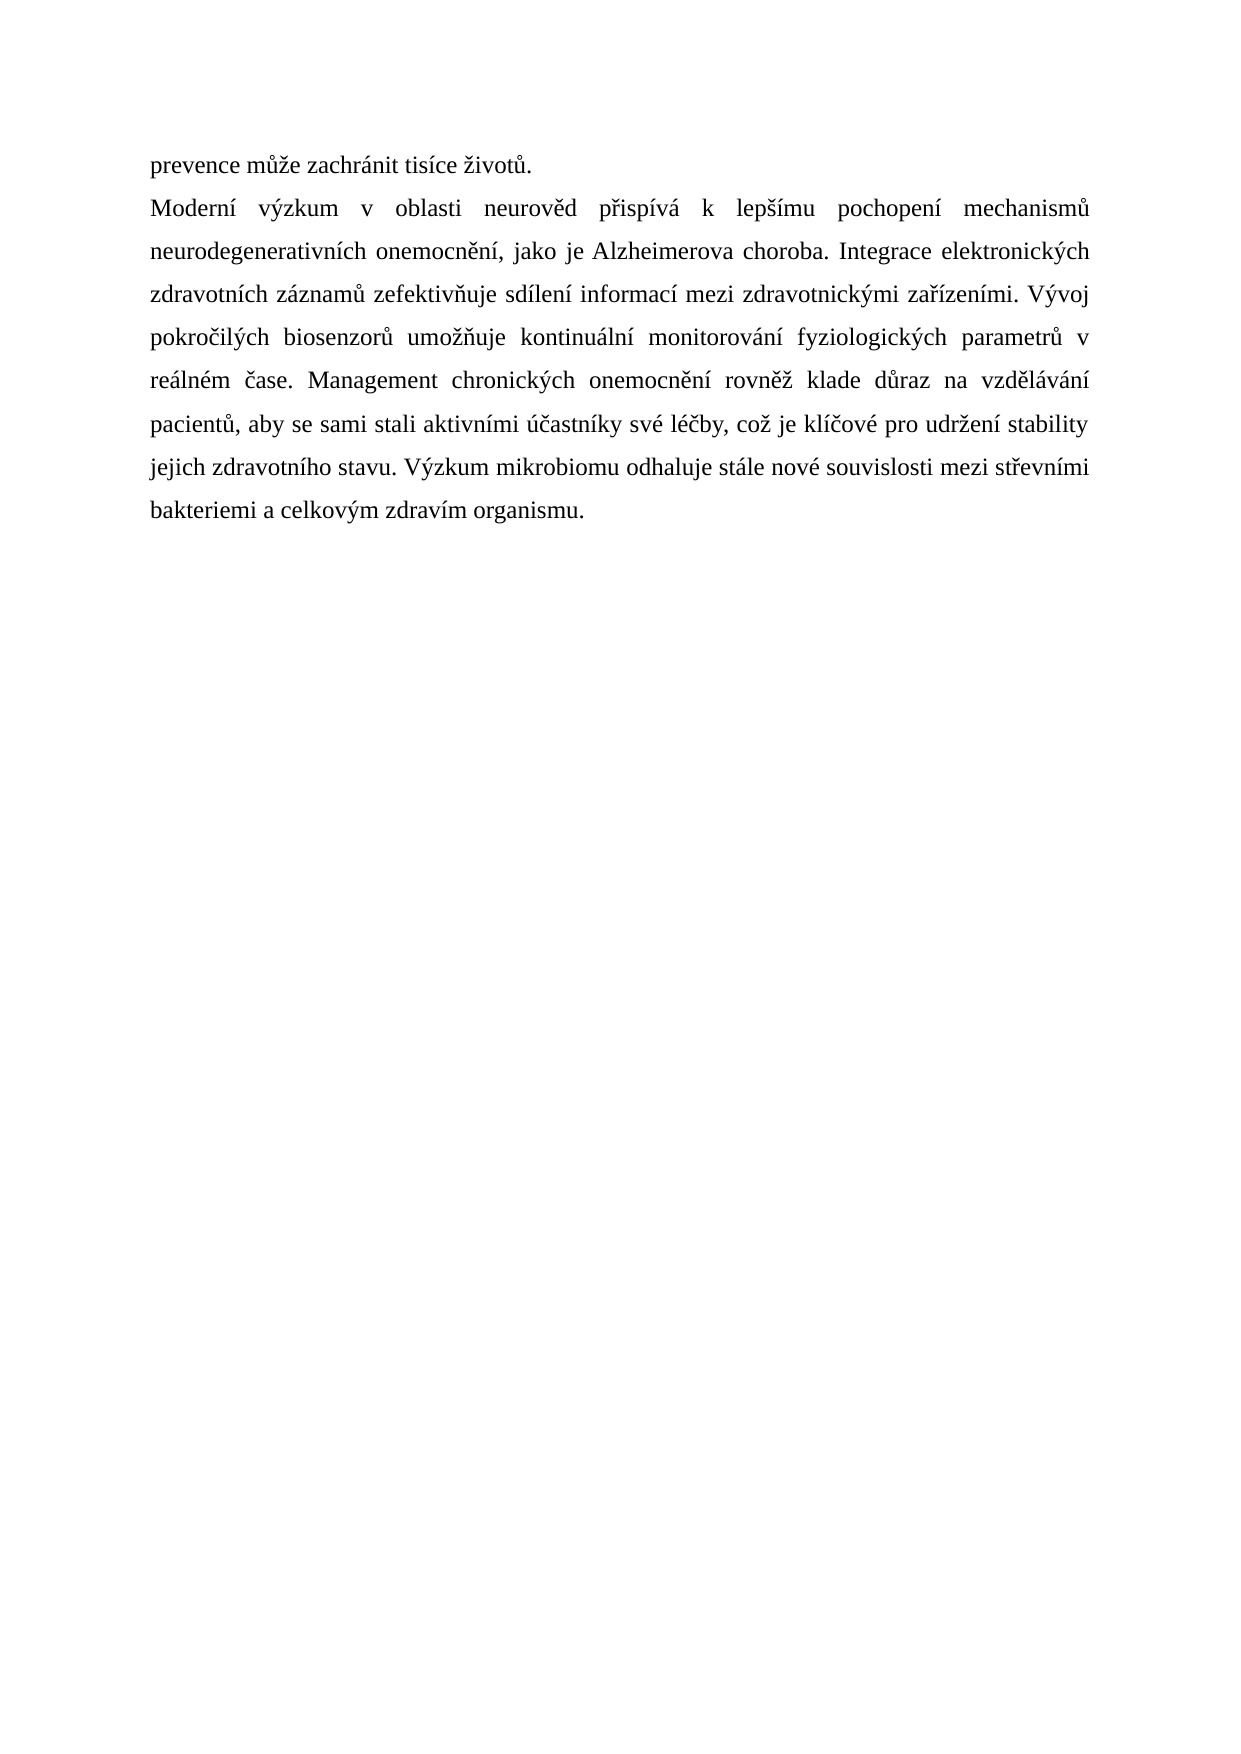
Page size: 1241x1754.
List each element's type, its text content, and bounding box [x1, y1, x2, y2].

text prevence může zachránit tisíce životů. [150, 150, 1090, 179]
text Moderní výzkum v oblasti neurověd přispívá k lepšímu pochopení mechanismů neurodegenerativních onemocnění, jako je Alzheimerova choroba. Integrace elektronických zdravotních záznamů zefektivňuje sdílení informací mezi zdravotnickými zařízeními. Vývoj pokročilých biosenzorů umožňuje kontinuální monitorování fyziologických parametrů v reálném čase. Management chronických onemocnění rovněž klade důraz na vzdělávání pacientů, aby se sami stali aktivními účastníky své léčby, což je klíčové pro udržení stability jejich zdravotního stavu. Výzkum mikrobiomu odhaluje stále nové souvislosti mezi střevními bakteriemi a celkovým zdravím organismu. [150, 193, 1090, 524]
